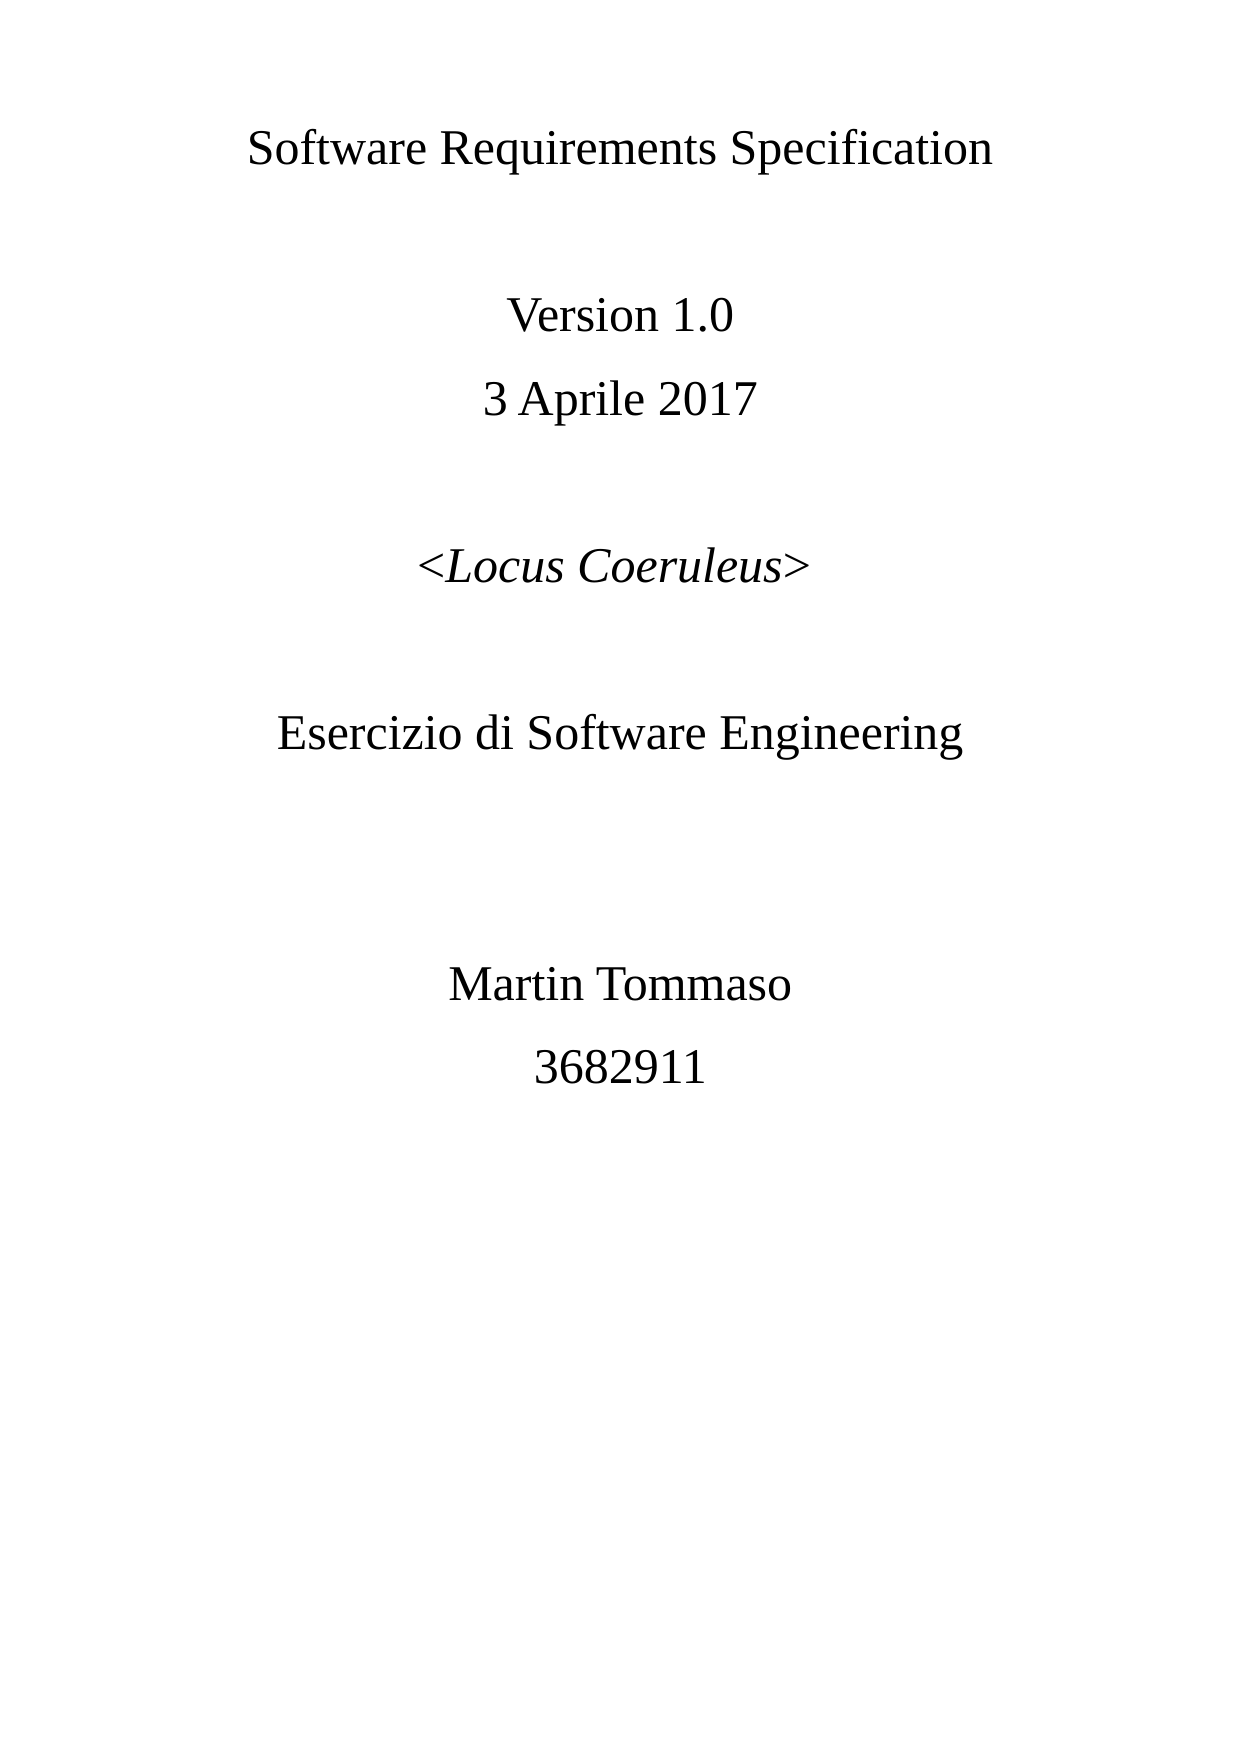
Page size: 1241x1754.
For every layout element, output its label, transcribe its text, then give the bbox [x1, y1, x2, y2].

text Esercizio di Software Engineering [118, 703, 1122, 760]
text 3682911 [118, 1037, 1122, 1094]
text Software Requirements Specification [118, 118, 1122, 176]
text Version 1.0 [118, 285, 1122, 343]
text Martin Tommaso [118, 953, 1122, 1011]
text <Locus Coeruleus> [118, 536, 1122, 593]
text 3 Aprile 2017 [118, 369, 1122, 426]
